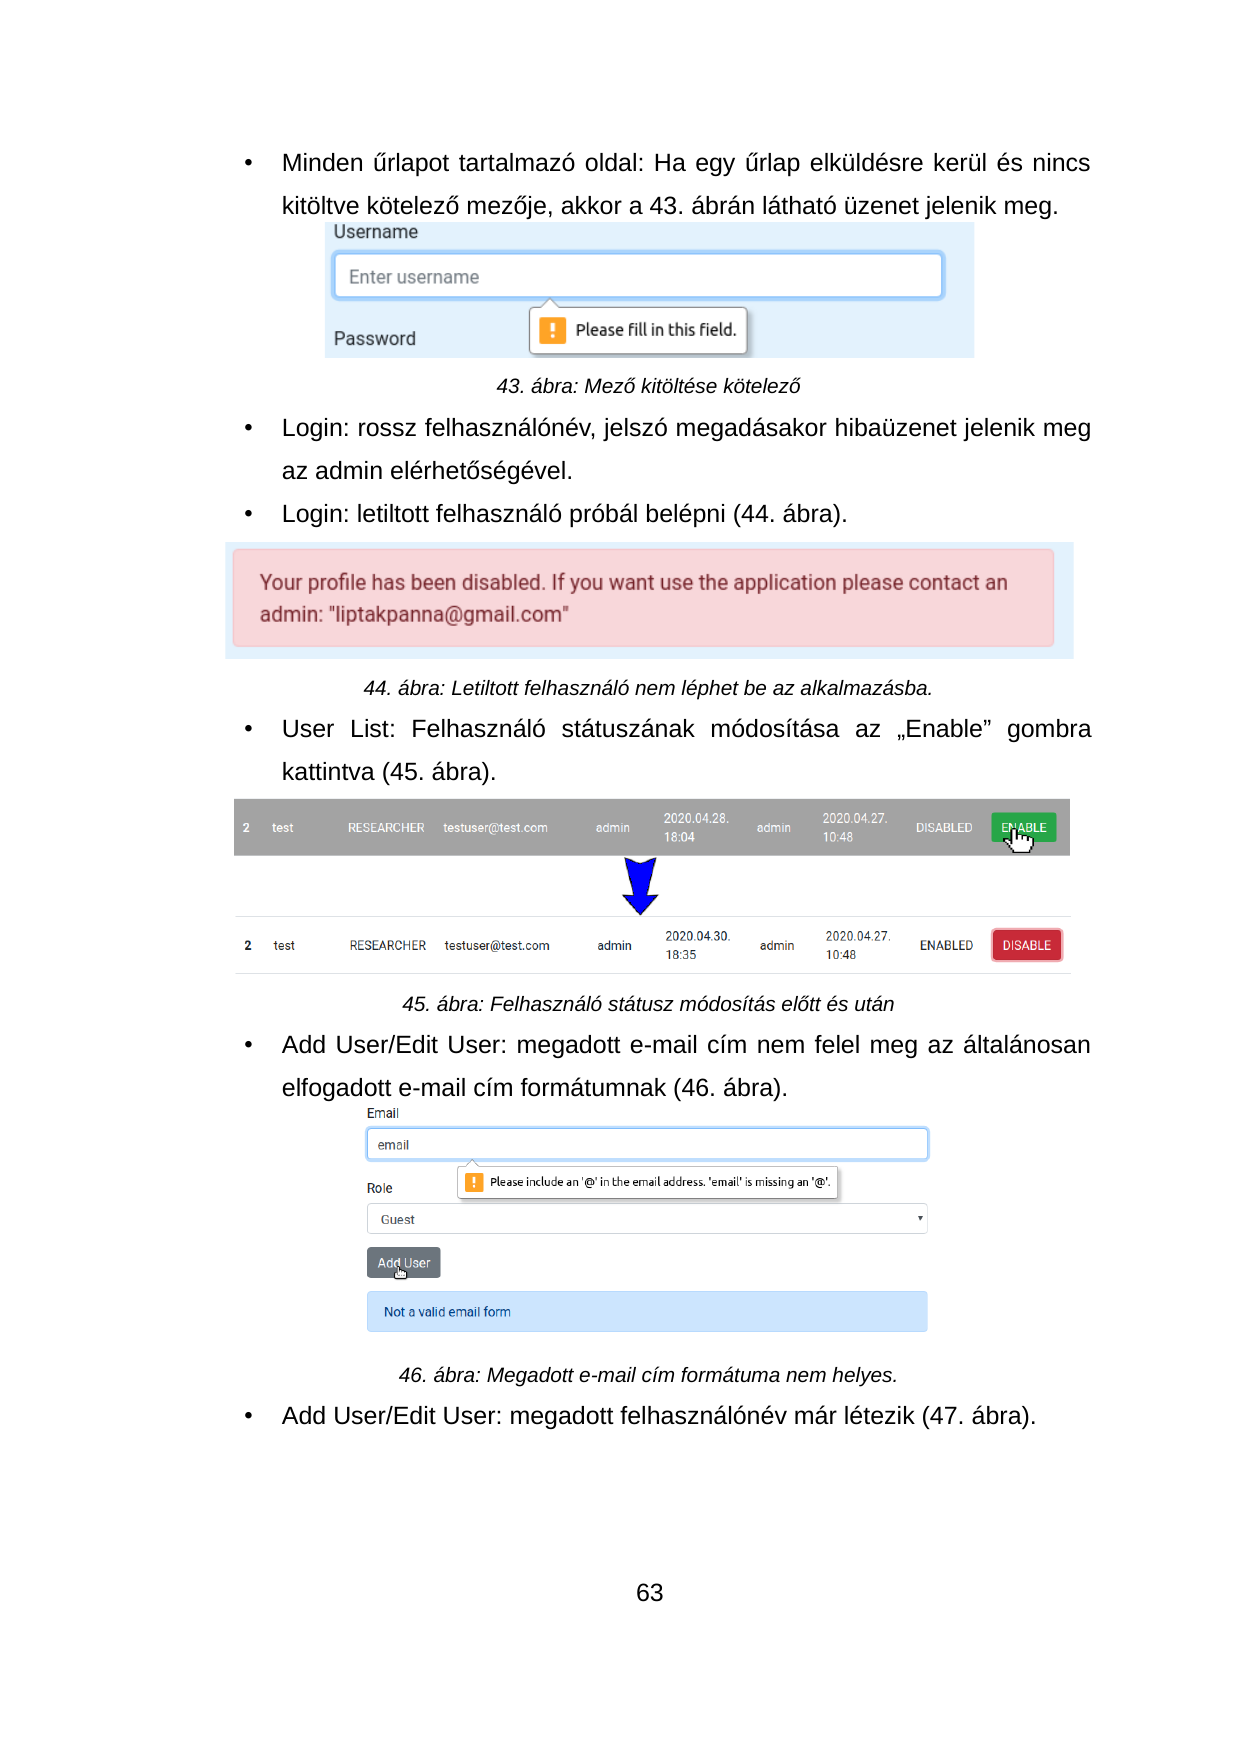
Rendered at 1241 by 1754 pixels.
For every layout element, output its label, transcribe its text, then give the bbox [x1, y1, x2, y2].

list Minden űrlapot tartalmazó oldal: Ha egy űrlap elküldésre kerül és nincs kitöltve kötelező mezője, akkor a 43. ábrán látható üzenet jelenik meg. [244, 148, 1093, 219]
list Add User/Edit User: megadott e-mail cím nem felel meg az általánosan elfogadott e-mail cím formátumnak (46. ábra). [244, 800, 1093, 1102]
picture [354, 1102, 945, 1347]
list 46. ábra: Megadott e-mail cím formátuma nem helyes. [354, 1347, 945, 1387]
list 44. ábra: Letiltott felhasználó nem léphet be az alkalmazásba. [225, 659, 1074, 699]
list Add User/Edit User: megadott felhasználónév már létezik (47. ábra). [244, 1116, 1093, 1430]
list 43. ábra: Mező kitöltése kötelező [325, 358, 974, 398]
picture [225, 788, 1074, 976]
picture [225, 542, 1074, 659]
list Login: letiltott felhasználó próbál belépni (44. ábra). [244, 499, 1093, 528]
list User List: Felhasználó státuszának módosítása az „Enable” gombra kattintva (45. ábra). [244, 542, 1093, 786]
list 45. ábra: Felhasználó státusz módosítás előtt és után [225, 976, 1074, 1016]
list Login: rossz felhasználónév, jelszó megadásakor hibaüzenet jelenik meg az admin elérhetőségével. [244, 234, 1093, 484]
picture [324, 222, 975, 358]
